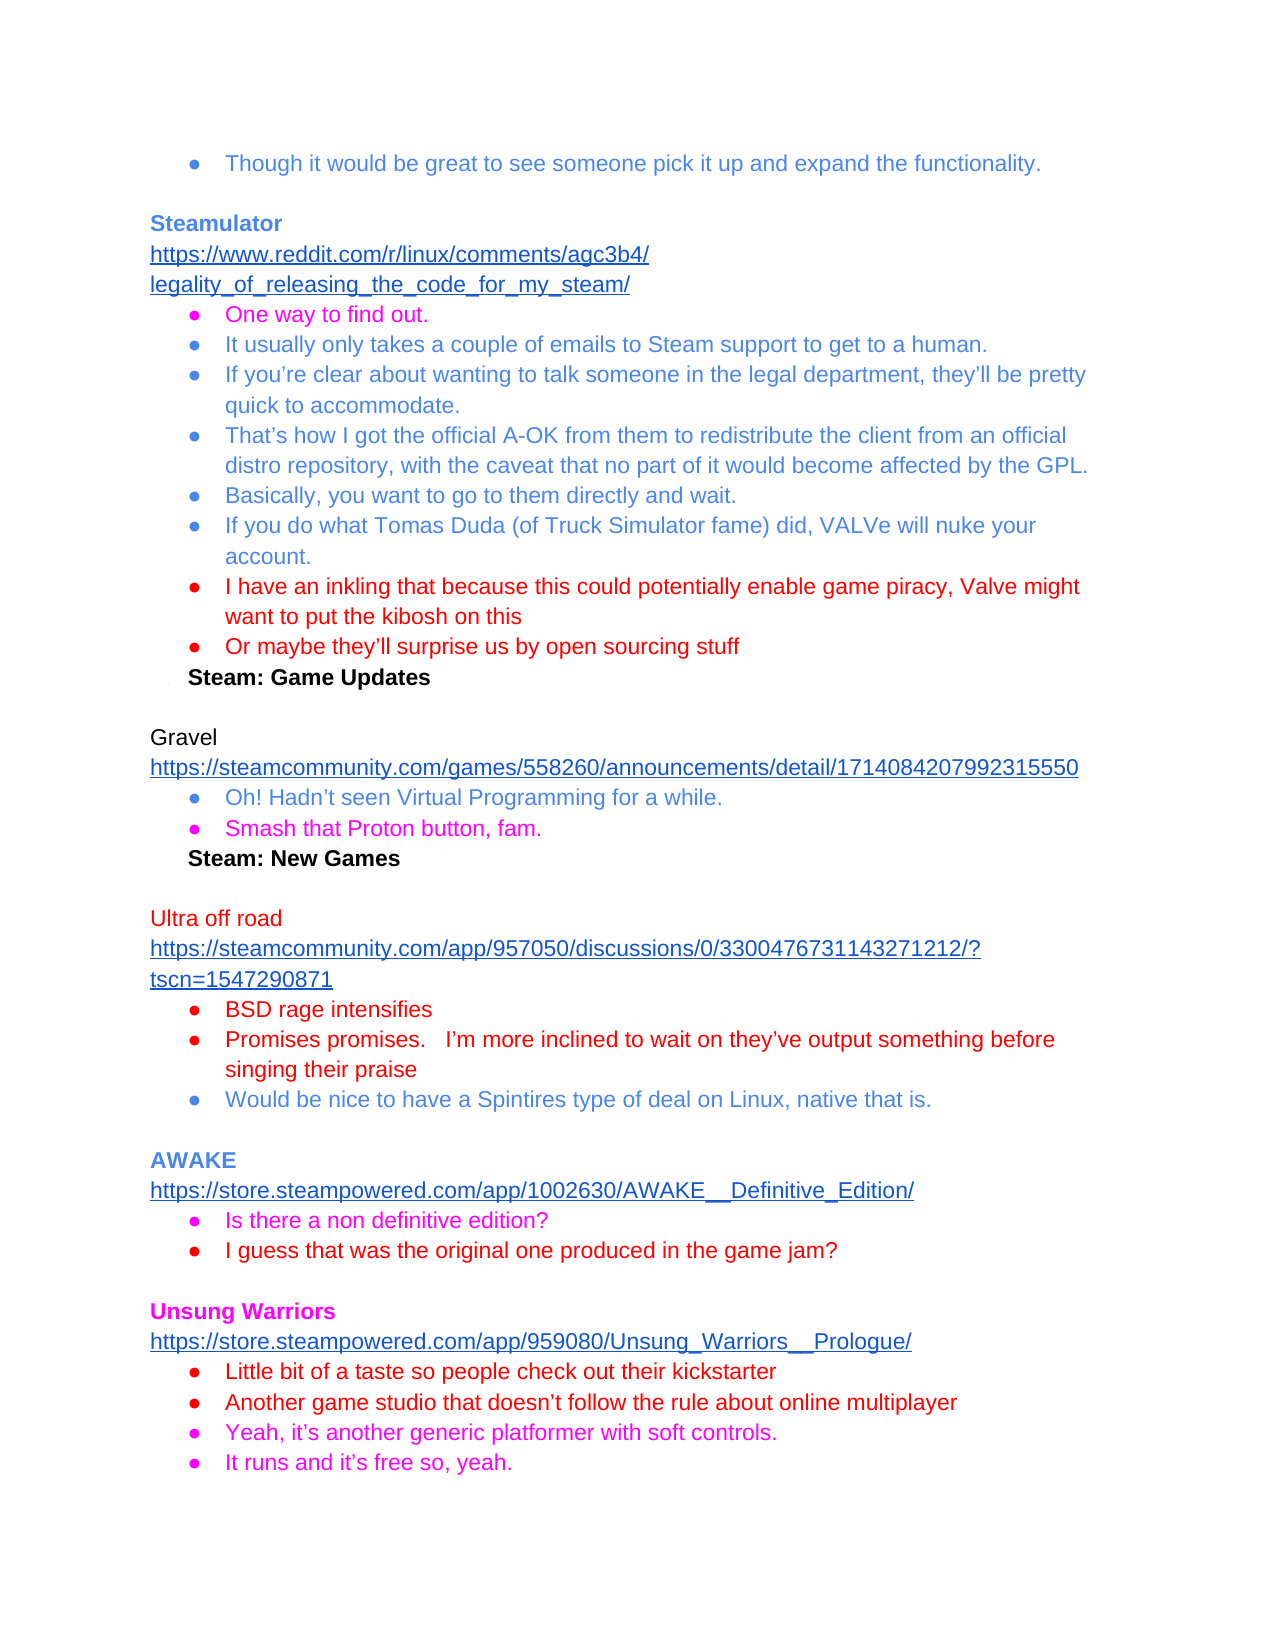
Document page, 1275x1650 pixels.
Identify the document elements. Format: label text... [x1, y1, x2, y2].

list Would be nice to have a Spintires type of deal on Linux, native that is. [187, 1086, 1125, 1113]
text AWAKE [150, 1147, 1125, 1173]
list Promises promises. I’m more inclined to wait on they’ve output something before singing their praise [187, 1026, 1125, 1083]
list I have an inkling that because this could potentially enable game piracy, Valve might want to put the kibosh on this [187, 573, 1125, 629]
text https://store.steampowered.com/app/1002630/AWAKE__Definitive_Edition/ [150, 1177, 1125, 1203]
text Unsung Warriors [150, 1298, 1125, 1324]
list Is there a non definitive edition? [187, 1207, 1125, 1234]
list If you do what Tomas Duda (of Truck Simulator fame) did, VALVe will nuke your account. [187, 512, 1125, 569]
text https://www.reddit.com/r/linux/comments/agc3b4/legality_of_releasing_the_code_for_my_steam/ [150, 241, 1125, 297]
list Smash that Proton button, fam. [187, 814, 1125, 841]
list Little bit of a taste so people check out their kickstarter [187, 1358, 1125, 1385]
list Basically, you want to go to them directly and wait. [187, 482, 1125, 509]
list Though it would be great to see someone pick it up and expand the functionality. [187, 150, 1125, 176]
text Gravel [150, 724, 1125, 750]
list Or maybe they’ll surprise us by open sourcing stuff [187, 633, 1125, 660]
list Oh! Hadn’t seen Virtual Programming for a while. [187, 784, 1125, 811]
text Steamulator [150, 210, 1125, 237]
list Another game studio that doesn’t follow the rule about online multiplayer [187, 1388, 1125, 1415]
list One way to find out. [187, 301, 1125, 327]
list I guess that was the original one produced in the game jam? [187, 1237, 1125, 1264]
list That’s how I got the official A-OK from them to redistribute the client from an official distro repository, with the caveat that no part of it would become affected by the GPL. [187, 422, 1125, 478]
list BSD rage intensifies [187, 996, 1125, 1022]
list It usually only takes a couple of emails to Steam support to get to a human. [187, 331, 1125, 358]
list Yeah, it’s another generic platformer with soft controls. [187, 1419, 1125, 1445]
text https://store.steampowered.com/app/959080/Unsung_Warriors__Prologue/ [150, 1328, 1125, 1354]
list If you’re clear about wanting to talk someone in the legal department, they’ll be pretty quick to accommodate. [187, 361, 1125, 418]
text Steam: Game Updates [150, 663, 1125, 690]
text Ultra off road [150, 905, 1125, 932]
list It runs and it’s free so, yeah. [187, 1449, 1125, 1475]
text Steam: New Games [150, 845, 1125, 871]
text https://steamcommunity.com/games/558260/announcements/detail/1714084207992315550 [150, 754, 1125, 781]
text https://steamcommunity.com/app/957050/discussions/0/3300476731143271212/?tscn=1547290871 [150, 935, 1125, 992]
